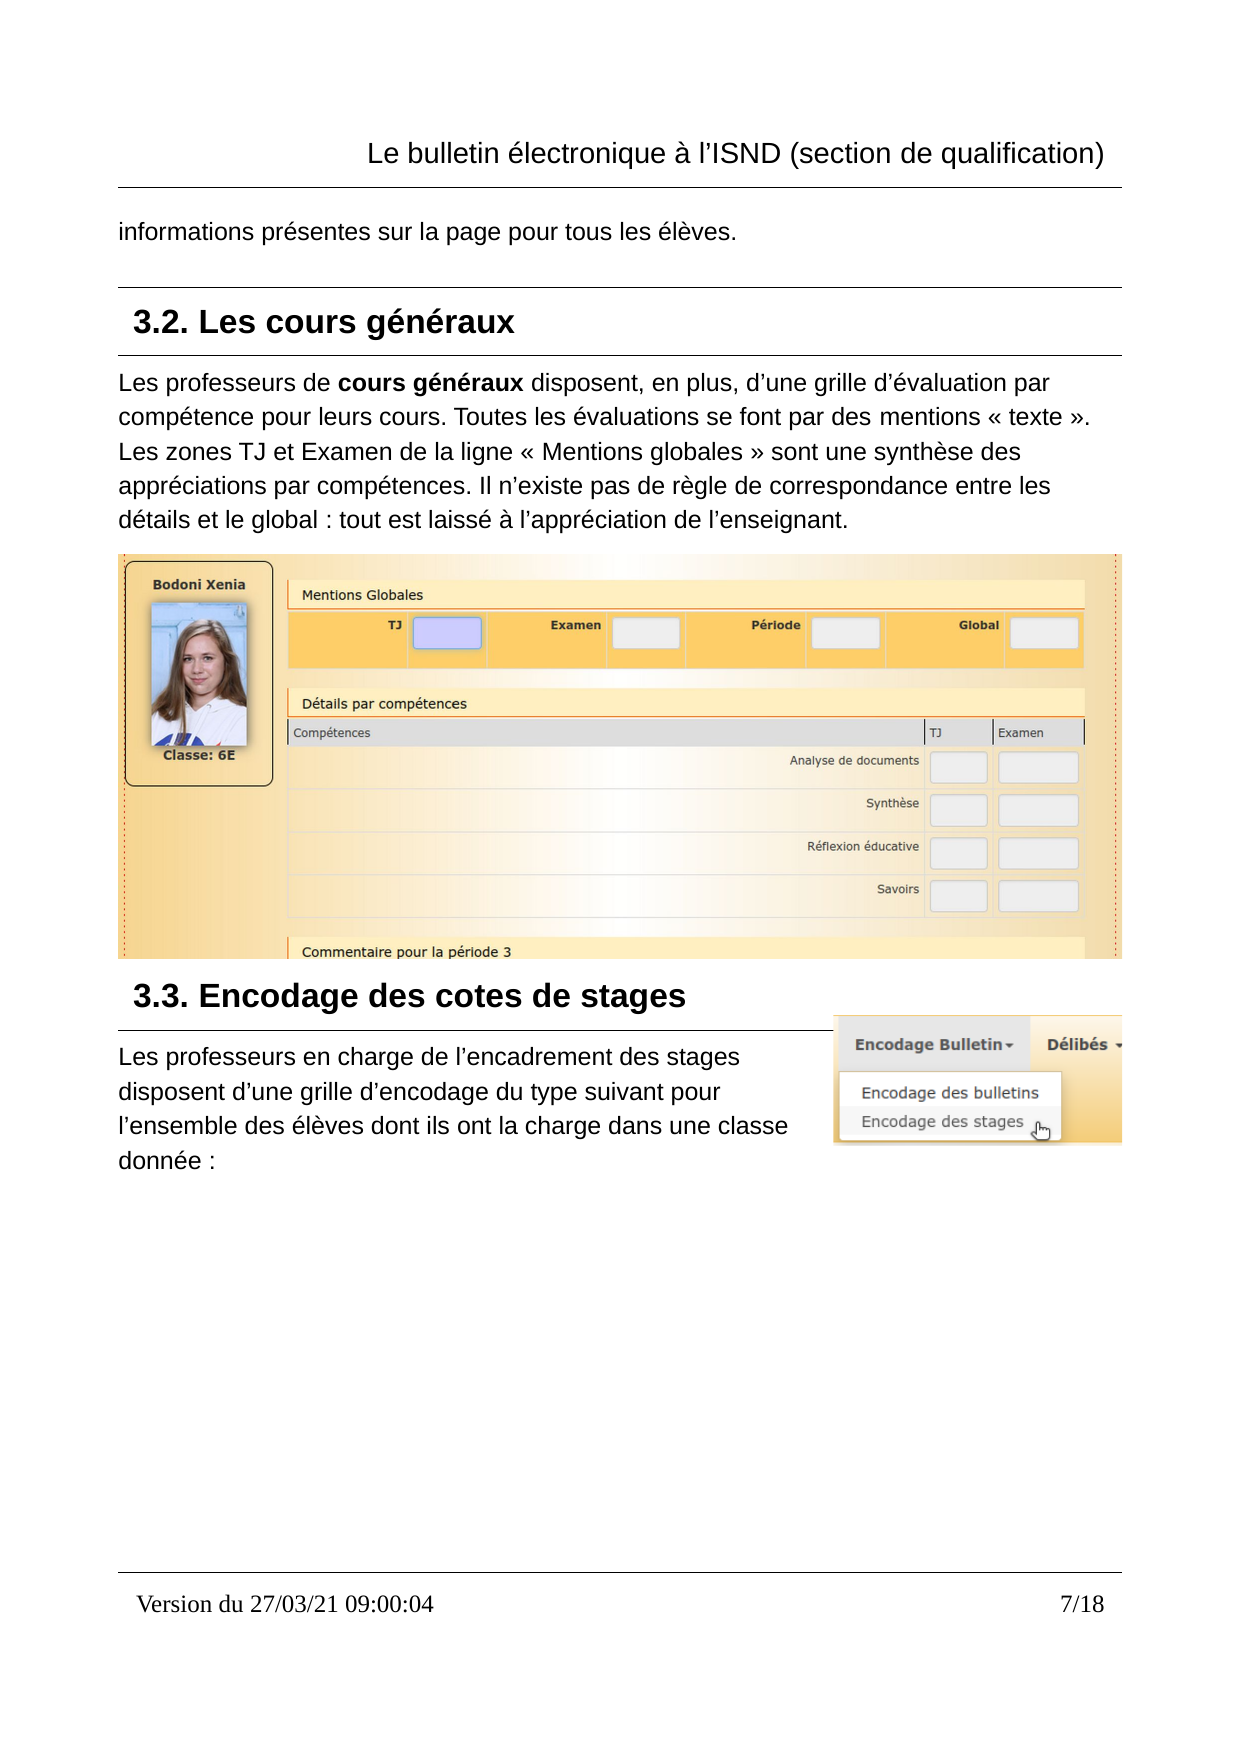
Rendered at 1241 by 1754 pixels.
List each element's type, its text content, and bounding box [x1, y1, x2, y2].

text informations présentes sur la page pour tous les élèves. [118, 217, 1122, 245]
text Les professeurs en charge de l’encadrement des stages disposent d’une grille d’encodage du type suivant pour l’ensemble des élèves dont ils ont la charge dans une classe donnée : [118, 1042, 1122, 1174]
subtitle Encodage des cotes de stages [118, 959, 1122, 1030]
picture [118, 554, 1123, 959]
text Les professeurs de cours généraux disposent, en plus, d’une grille d’évaluation par compétence pour leurs cours. Toutes les évaluations se font par des mentions « texte ». Les zones TJ et Examen de la ligne « Mentions globales » sont une synthèse des appréciations par compétences. Il n’existe pas de règle de correspondance entre les détails et le global : tout est laissé à l’appréciation de l’enseignant. [118, 367, 1122, 534]
picture [833, 1015, 1123, 1148]
subtitle Les cours généraux [118, 288, 1122, 355]
